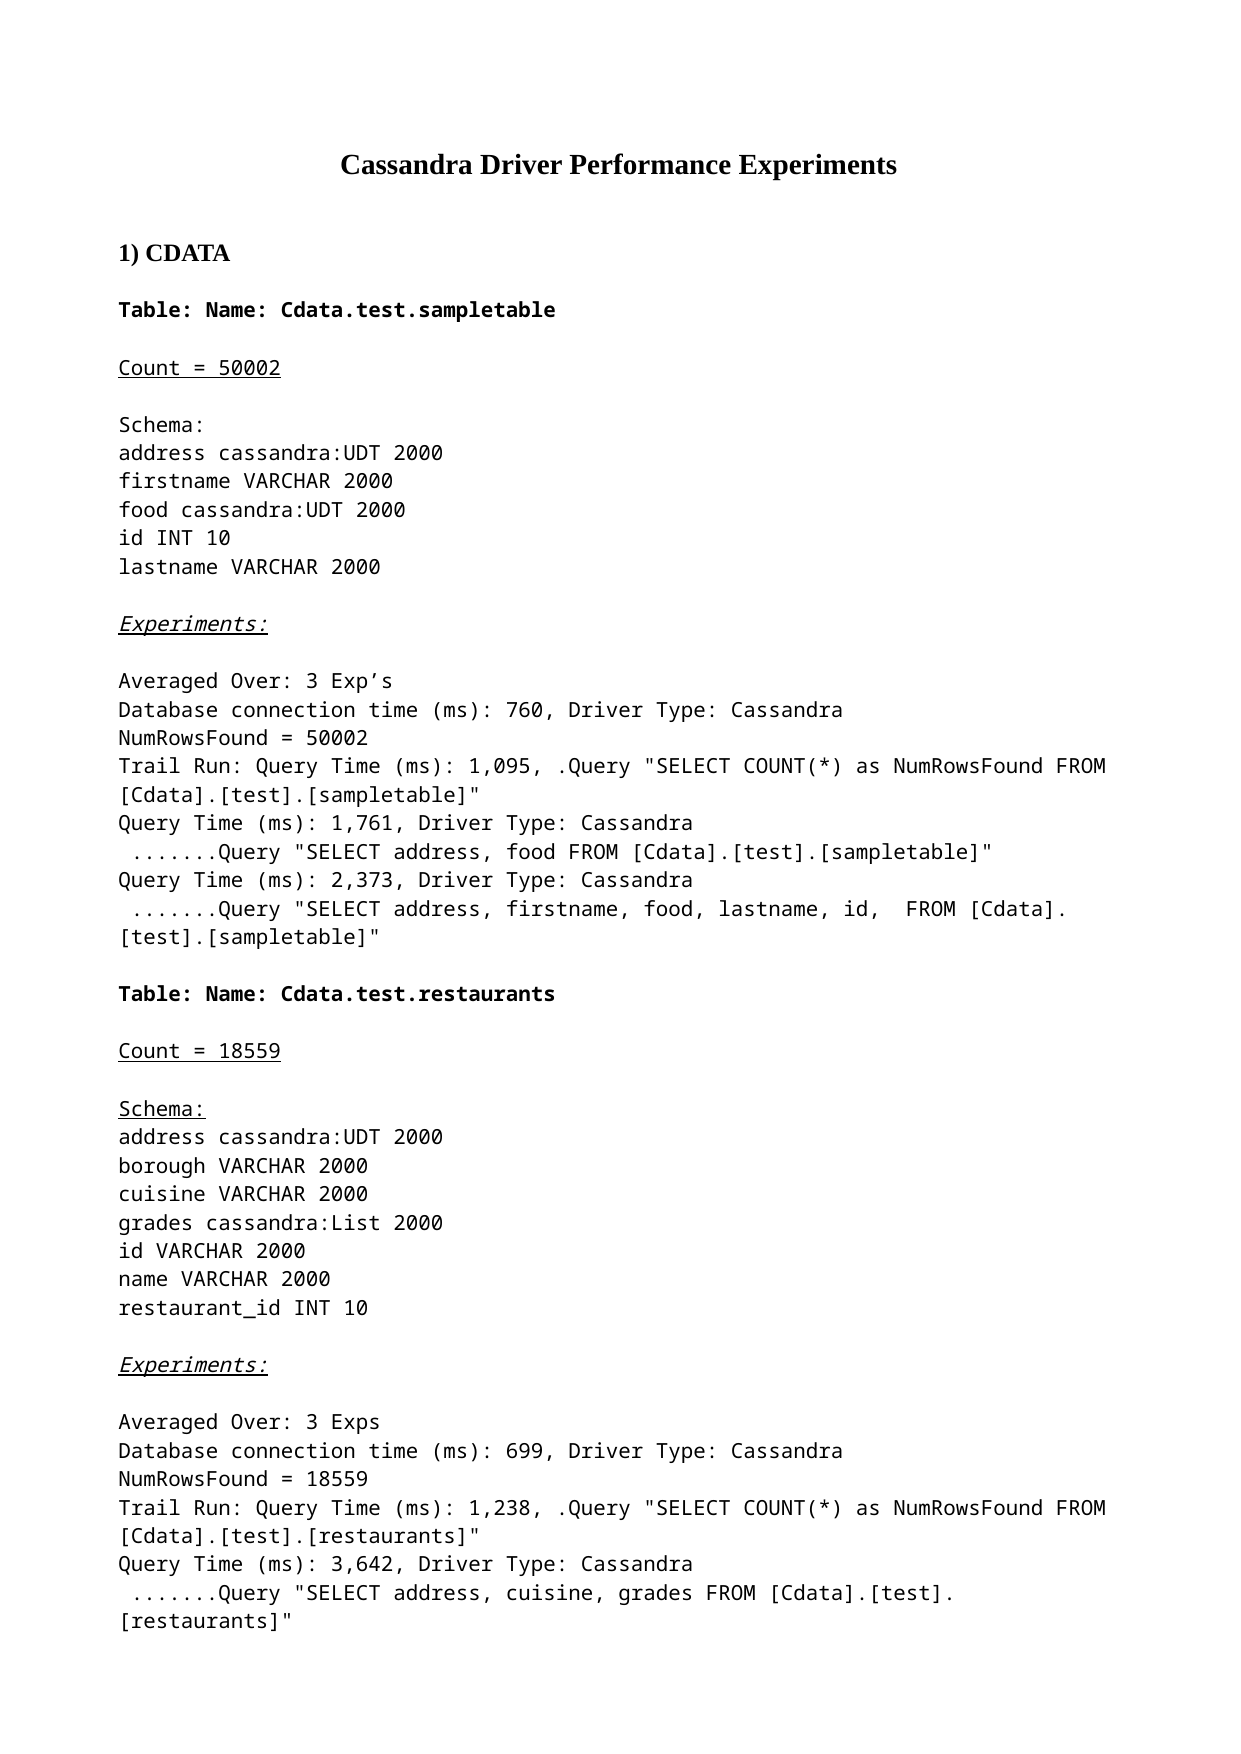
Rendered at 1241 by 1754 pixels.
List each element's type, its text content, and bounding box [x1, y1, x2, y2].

text Averaged Over: 3 Exp’s [118, 666, 1122, 695]
text food cassandra:UDT 2000 [118, 495, 1122, 523]
text Averaged Over: 3 Exps [118, 1407, 1122, 1436]
text .......Query "SELECT address, food FROM [Cdata].[test].[sampletable]" [118, 837, 1122, 865]
text NumRowsFound = 50002 [118, 723, 1122, 752]
text Trail Run: Query Time (ms): 1,238, .Query "SELECT COUNT(*) as NumRowsFound FROM [Cdata].[test].[restaurants]" [118, 1493, 1122, 1549]
text Cassandra Driver Performance Experiments [118, 147, 1122, 180]
text cuisine VARCHAR 2000 [118, 1179, 1122, 1208]
text Trail Run: Query Time (ms): 1,095, .Query "SELECT COUNT(*) as NumRowsFound FROM [Cdata].[test].[sampletable]" [118, 752, 1122, 808]
text Count = 50002 [118, 353, 1122, 381]
text Table: Name: Cdata.test.sampletable [118, 295, 1122, 324]
text borough VARCHAR 2000 [118, 1151, 1122, 1179]
text lastname VARCHAR 2000 [118, 552, 1122, 580]
text 1) CDATA [118, 238, 1122, 267]
text Table: Name: Cdata.test.restaurants [118, 979, 1122, 1008]
text id VARCHAR 2000 [118, 1236, 1122, 1264]
text Database connection time (ms): 760, Driver Type: Cassandra [118, 695, 1122, 723]
text Schema: [118, 410, 1122, 438]
text Query Time (ms): 2,373, Driver Type: Cassandra [118, 865, 1122, 894]
text restaurant_id INT 10 [118, 1293, 1122, 1321]
text address cassandra:UDT 2000 [118, 438, 1122, 467]
text address cassandra:UDT 2000 [118, 1122, 1122, 1151]
text Database connection time (ms): 699, Driver Type: Cassandra [118, 1436, 1122, 1464]
text Count = 18559 [118, 1037, 1122, 1065]
text Experiments: [118, 609, 1122, 638]
text NumRowsFound = 18559 [118, 1464, 1122, 1493]
text grades cassandra:List 2000 [118, 1208, 1122, 1236]
text firstname VARCHAR 2000 [118, 467, 1122, 495]
text Experiments: [118, 1350, 1122, 1378]
text .......Query "SELECT address, firstname, food, lastname, id, FROM [Cdata].[test].[sampletable]" [118, 894, 1122, 951]
text .......Query "SELECT address, cuisine, grades FROM [Cdata].[test].[restaurants]" [118, 1578, 1122, 1635]
text name VARCHAR 2000 [118, 1264, 1122, 1293]
text Query Time (ms): 3,642, Driver Type: Cassandra [118, 1549, 1122, 1578]
text Schema: [118, 1094, 1122, 1122]
text Query Time (ms): 1,761, Driver Type: Cassandra [118, 808, 1122, 837]
text id INT 10 [118, 523, 1122, 552]
